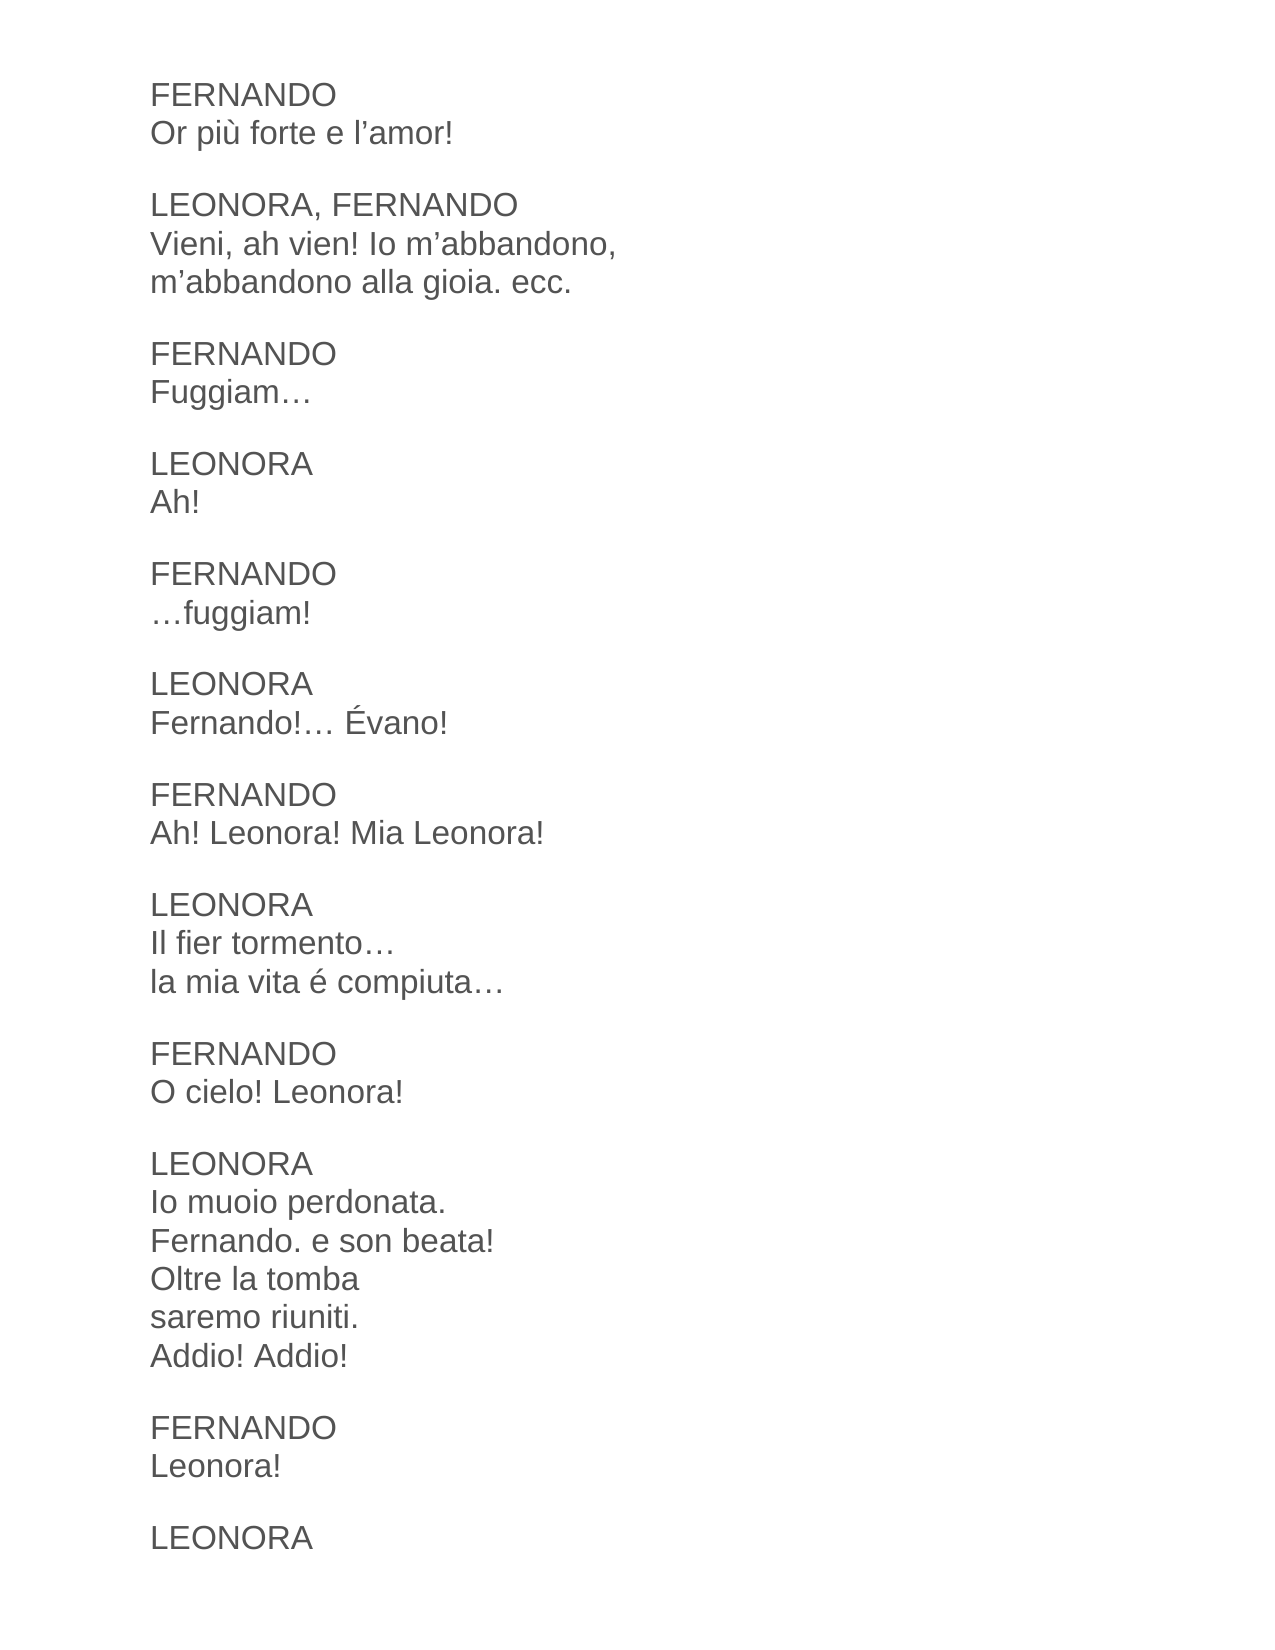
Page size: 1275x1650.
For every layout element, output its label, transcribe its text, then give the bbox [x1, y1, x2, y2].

text LEONORA [150, 1518, 1125, 1556]
text LEONORA, FERNANDO Vieni, ah vien! Io m’abbandono, m’abbandono alla gioia. ecc. [150, 185, 1125, 301]
text LEONORA Il fier tormento… la mia vita é compiuta… [150, 885, 1125, 1000]
text LEONORA Ah! [150, 444, 1125, 521]
text FERNANDO …fuggiam! [150, 554, 1125, 631]
text FERNANDO Fuggiam… [150, 334, 1125, 411]
text FERNANDO O cielo! Leonora! [150, 1033, 1125, 1110]
text FERNANDO Leonora! [150, 1408, 1125, 1484]
text FERNANDO Or più forte e l’amor! [150, 75, 1125, 152]
text LEONORA Io muoio perdonata. Fernando. e son beata! Oltre la tomba saremo riuniti. Addio! Addio! [150, 1144, 1125, 1374]
text LEONORA Fernando!… Évano! [150, 664, 1125, 741]
text FERNANDO Ah! Leonora! Mia Leonora! [150, 775, 1125, 852]
